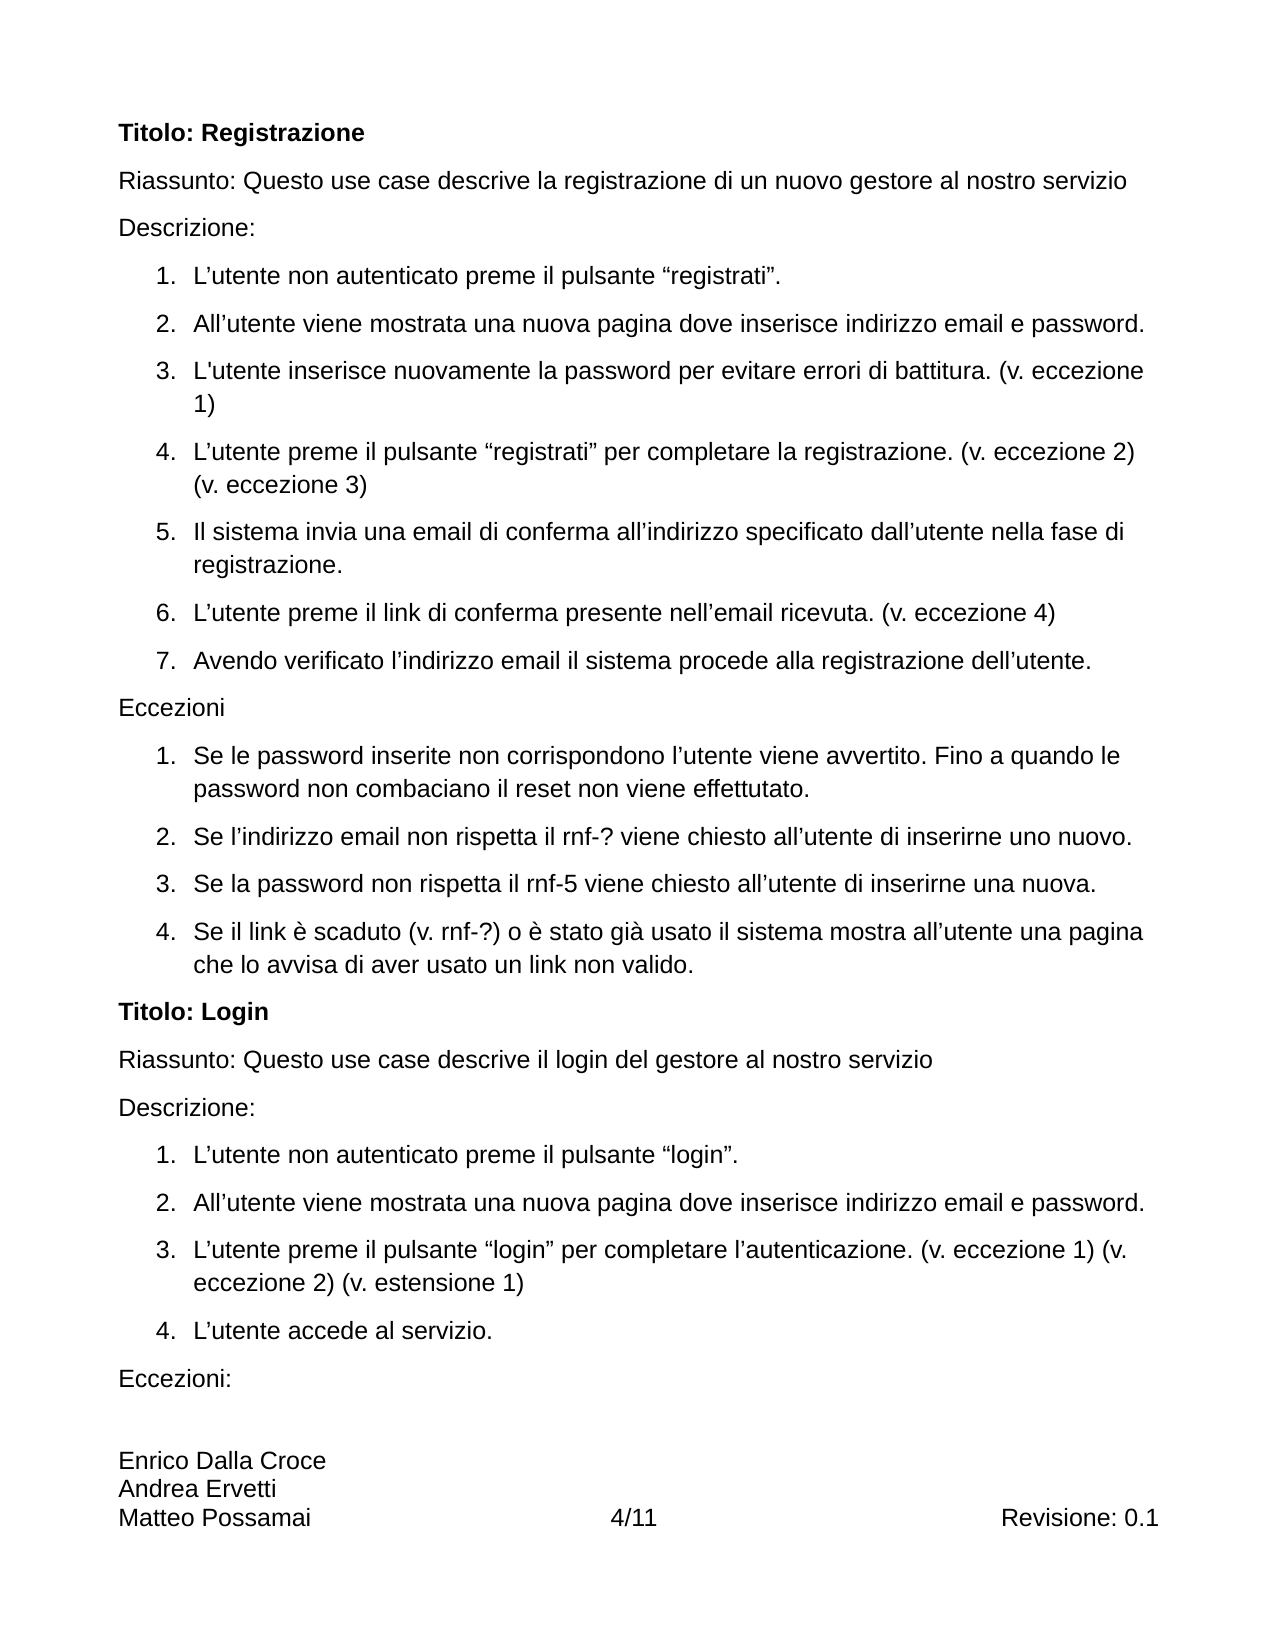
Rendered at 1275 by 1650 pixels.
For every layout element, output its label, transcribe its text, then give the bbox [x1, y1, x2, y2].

list Avendo verificato l’indirizzo email il sistema procede alla registrazione dell’utente. [156, 646, 1157, 674]
text Riassunto: Questo use case descrive il login del gestore al nostro servizio [118, 1045, 1157, 1074]
list L’utente preme il pulsante “registrati” per completare la registrazione. (v. eccezione 2) (v. eccezione 3) [156, 437, 1157, 498]
list Il sistema invia una email di conferma all’indirizzo specificato dall’utente nella fase di registrazione. [156, 517, 1157, 579]
list L’utente accede al servizio. [156, 1316, 1157, 1345]
list L’utente non autenticato preme il pulsante “registrati”. [156, 261, 1157, 290]
text Descrizione: [118, 1092, 1157, 1121]
list All’utente viene mostrata una nuova pagina dove inserisce indirizzo email e password. [156, 308, 1157, 337]
list L'utente inserisce nuovamente la password per evitare errori di battitura. (v. eccezione 1) [156, 356, 1157, 418]
text Eccezioni: [118, 1363, 1157, 1392]
text Descrizione: [118, 213, 1157, 242]
list Se l’indirizzo email non rispetta il rnf-? viene chiesto all’utente di inserirne uno nuovo. [156, 821, 1157, 850]
list L’utente preme il link di conferma presente nell’email ricevuta. (v. eccezione 4) [156, 598, 1157, 627]
list L’utente preme il pulsante “login” per completare l’autenticazione. (v. eccezione 1) (v. eccezione 2) (v. estensione 1) [156, 1235, 1157, 1297]
text Eccezioni [118, 693, 1157, 722]
list Se le password inserite non corrispondono l’utente viene avvertito. Fino a quando le password non combaciano il reset non viene effettutato. [156, 741, 1157, 803]
list L’utente non autenticato preme il pulsante “login”. [156, 1140, 1157, 1169]
list All’utente viene mostrata una nuova pagina dove inserisce indirizzo email e password. [156, 1188, 1157, 1216]
text Titolo: Registrazione [118, 118, 1157, 147]
list Se il link è scaduto (v. rnf-?) o è stato già usato il sistema mostra all’utente una pagina che lo avvisa di aver usato un link non valido. [156, 917, 1157, 978]
text Titolo: Login [118, 997, 1157, 1026]
list Se la password non rispetta il rnf-5 viene chiesto all’utente di inserirne una nuova. [156, 869, 1157, 898]
text Riassunto: Questo use case descrive la registrazione di un nuovo gestore al nostro servizio [118, 166, 1157, 194]
